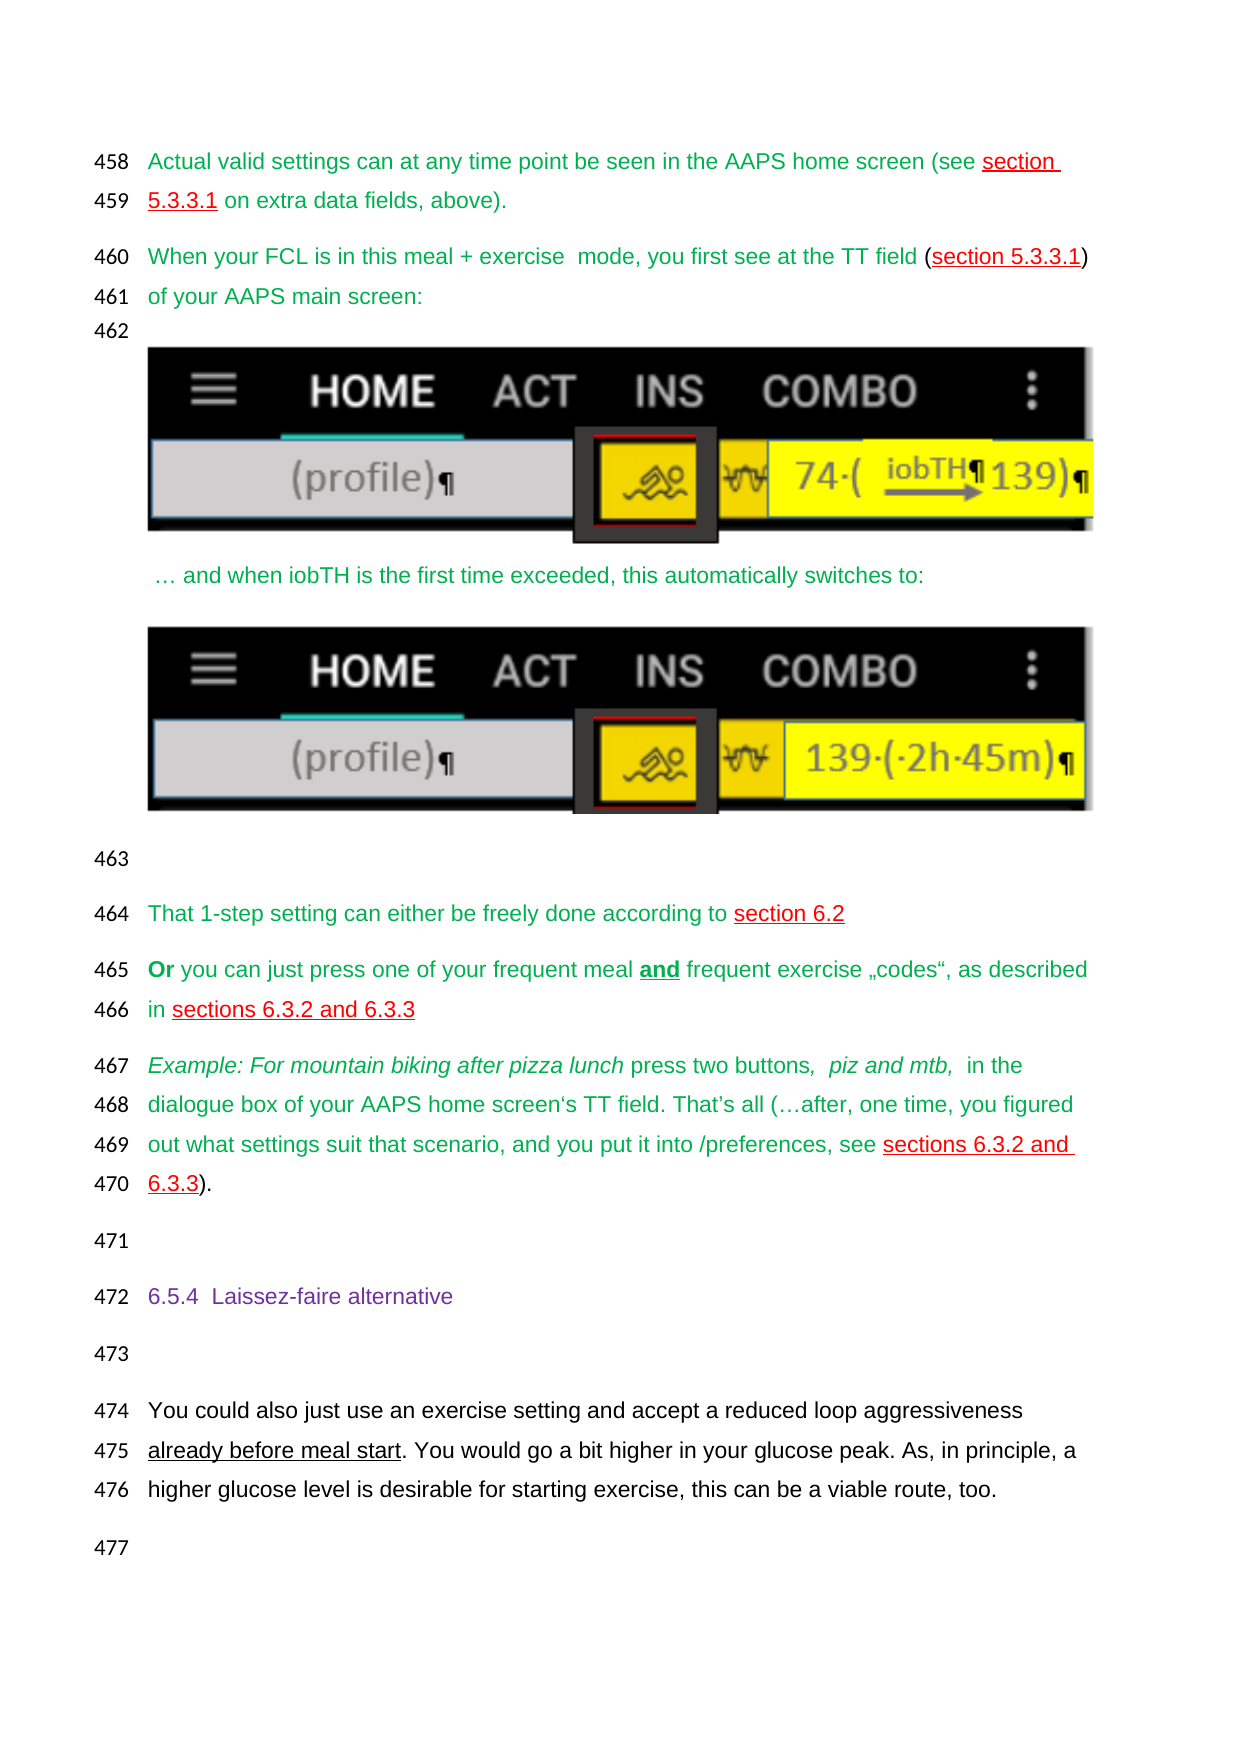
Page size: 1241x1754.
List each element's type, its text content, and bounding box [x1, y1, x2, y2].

text 6.5.4 Laissez-faire alternative [148, 1283, 1093, 1309]
text Example: For mountain biking after pizza lunch press two buttons, piz and mtb, in the dialogue box of your AAPS home screen‘s TT field. That’s all (…after, one time, you figured out what settings suit that scenario, and you put it into /preferences, see sections 6.3.2 and 6.3.3). [148, 1052, 1093, 1197]
text That 1-step setting can either be freely done according to section 6.2 [148, 900, 1093, 926]
text You could also just use an exercise setting and accept a reduced loop aggressiveness already before meal start. You would go a bit higher in your glucose peak. As, in principle, a higher glucose level is desirable for starting exercise, this can be a viable route, too. [148, 1397, 1093, 1503]
text Or you can just press one of your frequent meal and frequent exercise „codes“, as described in sections 6.3.2 and 6.3.3 [148, 956, 1093, 1022]
text When your FCL is in this meal + exercise mode, you first see at the TT field (section 5.3.3.1) of your AAPS main screen: [148, 243, 1093, 309]
text Actual valid settings can at any time point be seen in the AAPS home screen (see section 5.3.3.1 on extra data fields, above). [148, 148, 1093, 213]
text … and when iobTH is the first time exceeded, this automatically switches to: [154, 562, 1042, 588]
